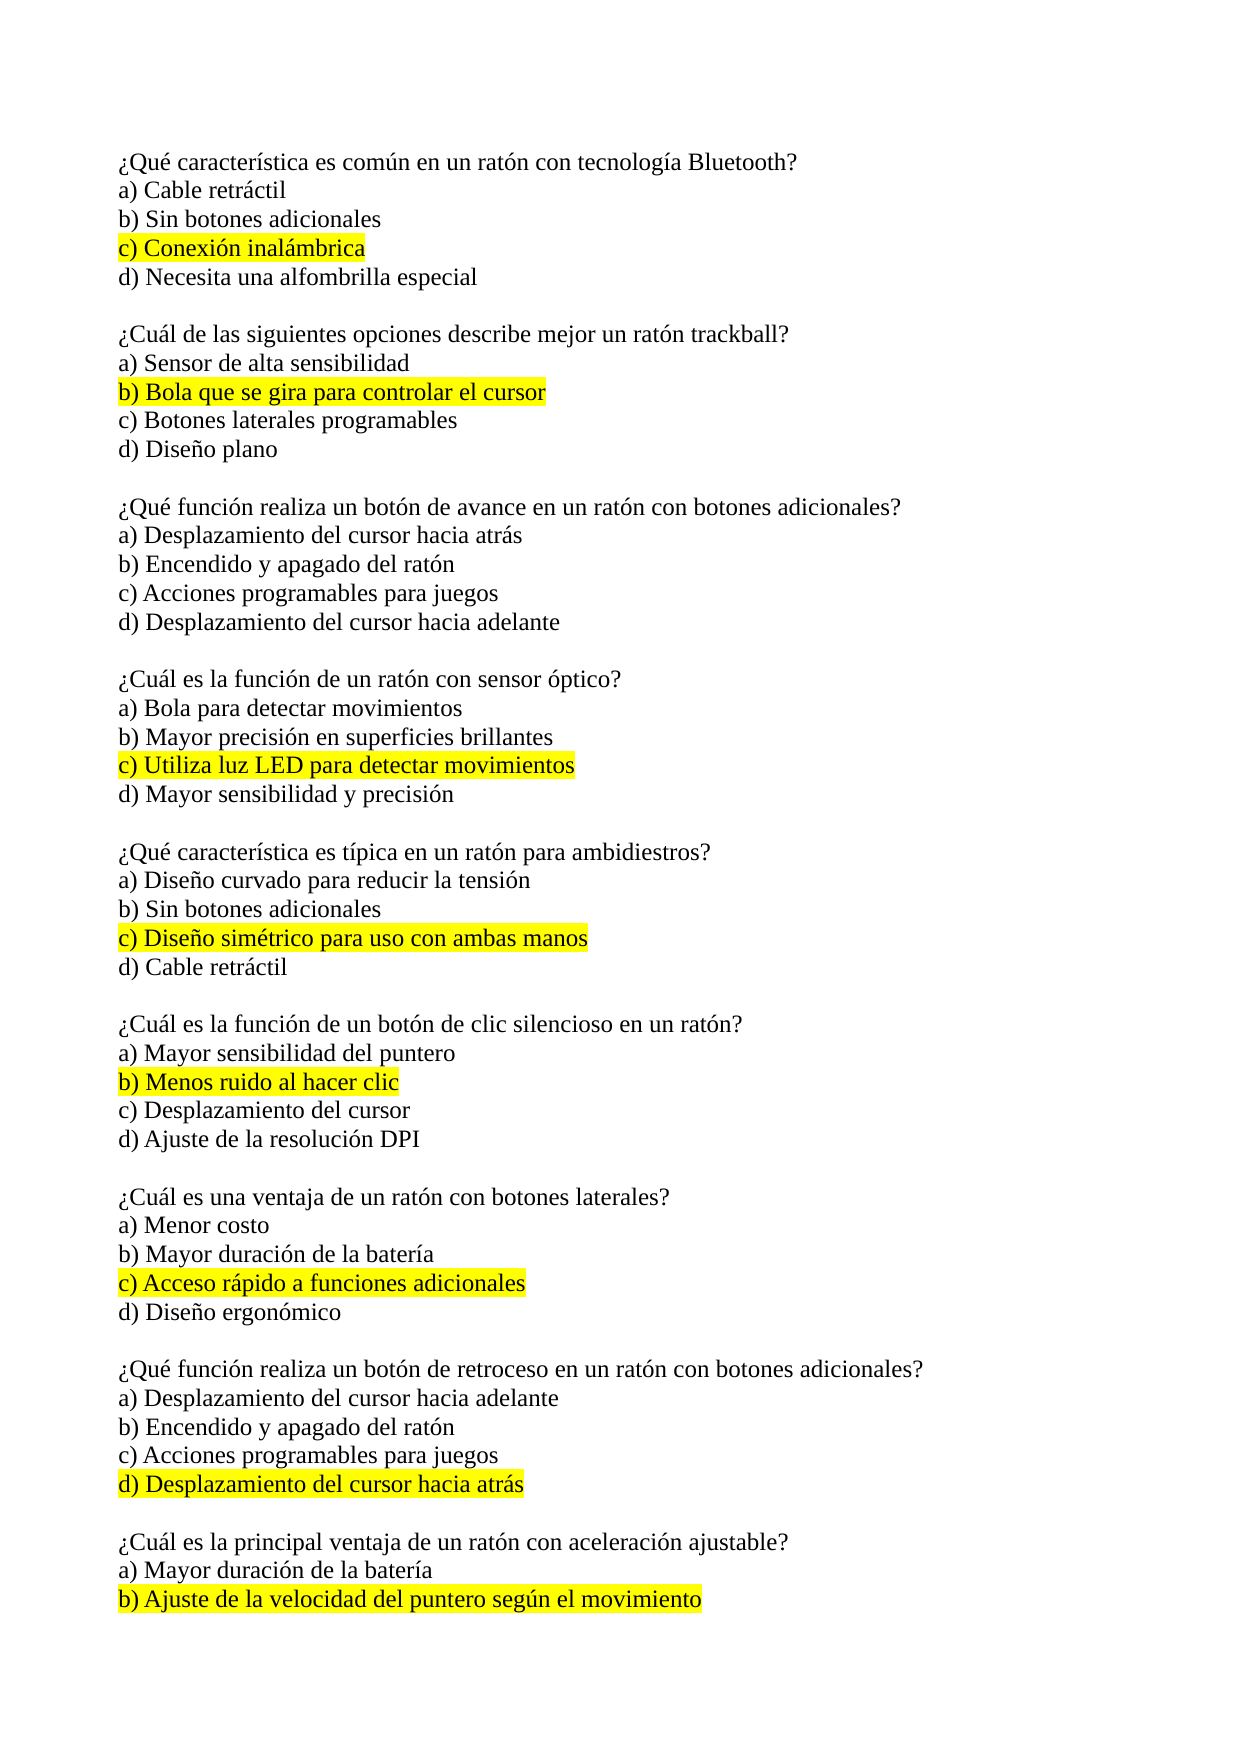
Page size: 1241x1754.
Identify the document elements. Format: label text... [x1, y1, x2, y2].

text a) Mayor sensibilidad del puntero [118, 1038, 1122, 1067]
text ¿Qué característica es común en un ratón con tecnología Bluetooth? [118, 147, 1122, 176]
text b) Mayor duración de la batería [118, 1239, 1122, 1268]
text b) Menos ruido al hacer clic [118, 1067, 1122, 1096]
text b) Ajuste de la velocidad del puntero según el movimiento [118, 1584, 1122, 1613]
text a) Menor costo [118, 1211, 1122, 1239]
text d) Diseño ergonómico [118, 1297, 1122, 1326]
text a) Sensor de alta sensibilidad [118, 348, 1122, 377]
text c) Acceso rápido a funciones adicionales [118, 1268, 1122, 1297]
text b) Sin botones adicionales [118, 894, 1122, 923]
text ¿Qué función realiza un botón de avance en un ratón con botones adicionales? [118, 492, 1122, 521]
text c) Acciones programables para juegos [118, 1441, 1122, 1469]
text a) Diseño curvado para reducir la tensión [118, 866, 1122, 894]
text c) Utiliza luz LED para detectar movimientos [118, 751, 1122, 779]
text c) Diseño simétrico para uso con ambas manos [118, 923, 1122, 952]
text d) Desplazamiento del cursor hacia adelante [118, 607, 1122, 636]
text ¿Cuál es una ventaja de un ratón con botones laterales? [118, 1182, 1122, 1211]
text c) Conexión inalámbrica [118, 233, 1122, 262]
text ¿Cuál es la función de un ratón con sensor óptico? [118, 664, 1122, 693]
text d) Cable retráctil [118, 952, 1122, 981]
text ¿Qué característica es típica en un ratón para ambidiestros? [118, 837, 1122, 866]
text a) Cable retráctil [118, 176, 1122, 204]
text d) Mayor sensibilidad y precisión [118, 779, 1122, 808]
text c) Desplazamiento del cursor [118, 1096, 1122, 1124]
text b) Sin botones adicionales [118, 204, 1122, 233]
text d) Ajuste de la resolución DPI [118, 1124, 1122, 1153]
text c) Botones laterales programables [118, 406, 1122, 434]
text ¿Cuál es la función de un botón de clic silencioso en un ratón? [118, 1009, 1122, 1038]
text b) Encendido y apagado del ratón [118, 1412, 1122, 1441]
text a) Bola para detectar movimientos [118, 693, 1122, 722]
text b) Bola que se gira para controlar el cursor [118, 377, 1122, 406]
text b) Mayor precisión en superficies brillantes [118, 722, 1122, 751]
text d) Necesita una alfombrilla especial [118, 262, 1122, 291]
text ¿Qué función realiza un botón de retroceso en un ratón con botones adicionales? [118, 1354, 1122, 1383]
text a) Desplazamiento del cursor hacia adelante [118, 1383, 1122, 1412]
text ¿Cuál de las siguientes opciones describe mejor un ratón trackball? [118, 319, 1122, 348]
text d) Diseño plano [118, 434, 1122, 463]
text d) Desplazamiento del cursor hacia atrás [118, 1469, 1122, 1498]
text ¿Cuál es la principal ventaja de un ratón con aceleración ajustable? [118, 1527, 1122, 1556]
text a) Mayor duración de la batería [118, 1556, 1122, 1584]
text c) Acciones programables para juegos [118, 578, 1122, 607]
text a) Desplazamiento del cursor hacia atrás [118, 521, 1122, 549]
text b) Encendido y apagado del ratón [118, 549, 1122, 578]
